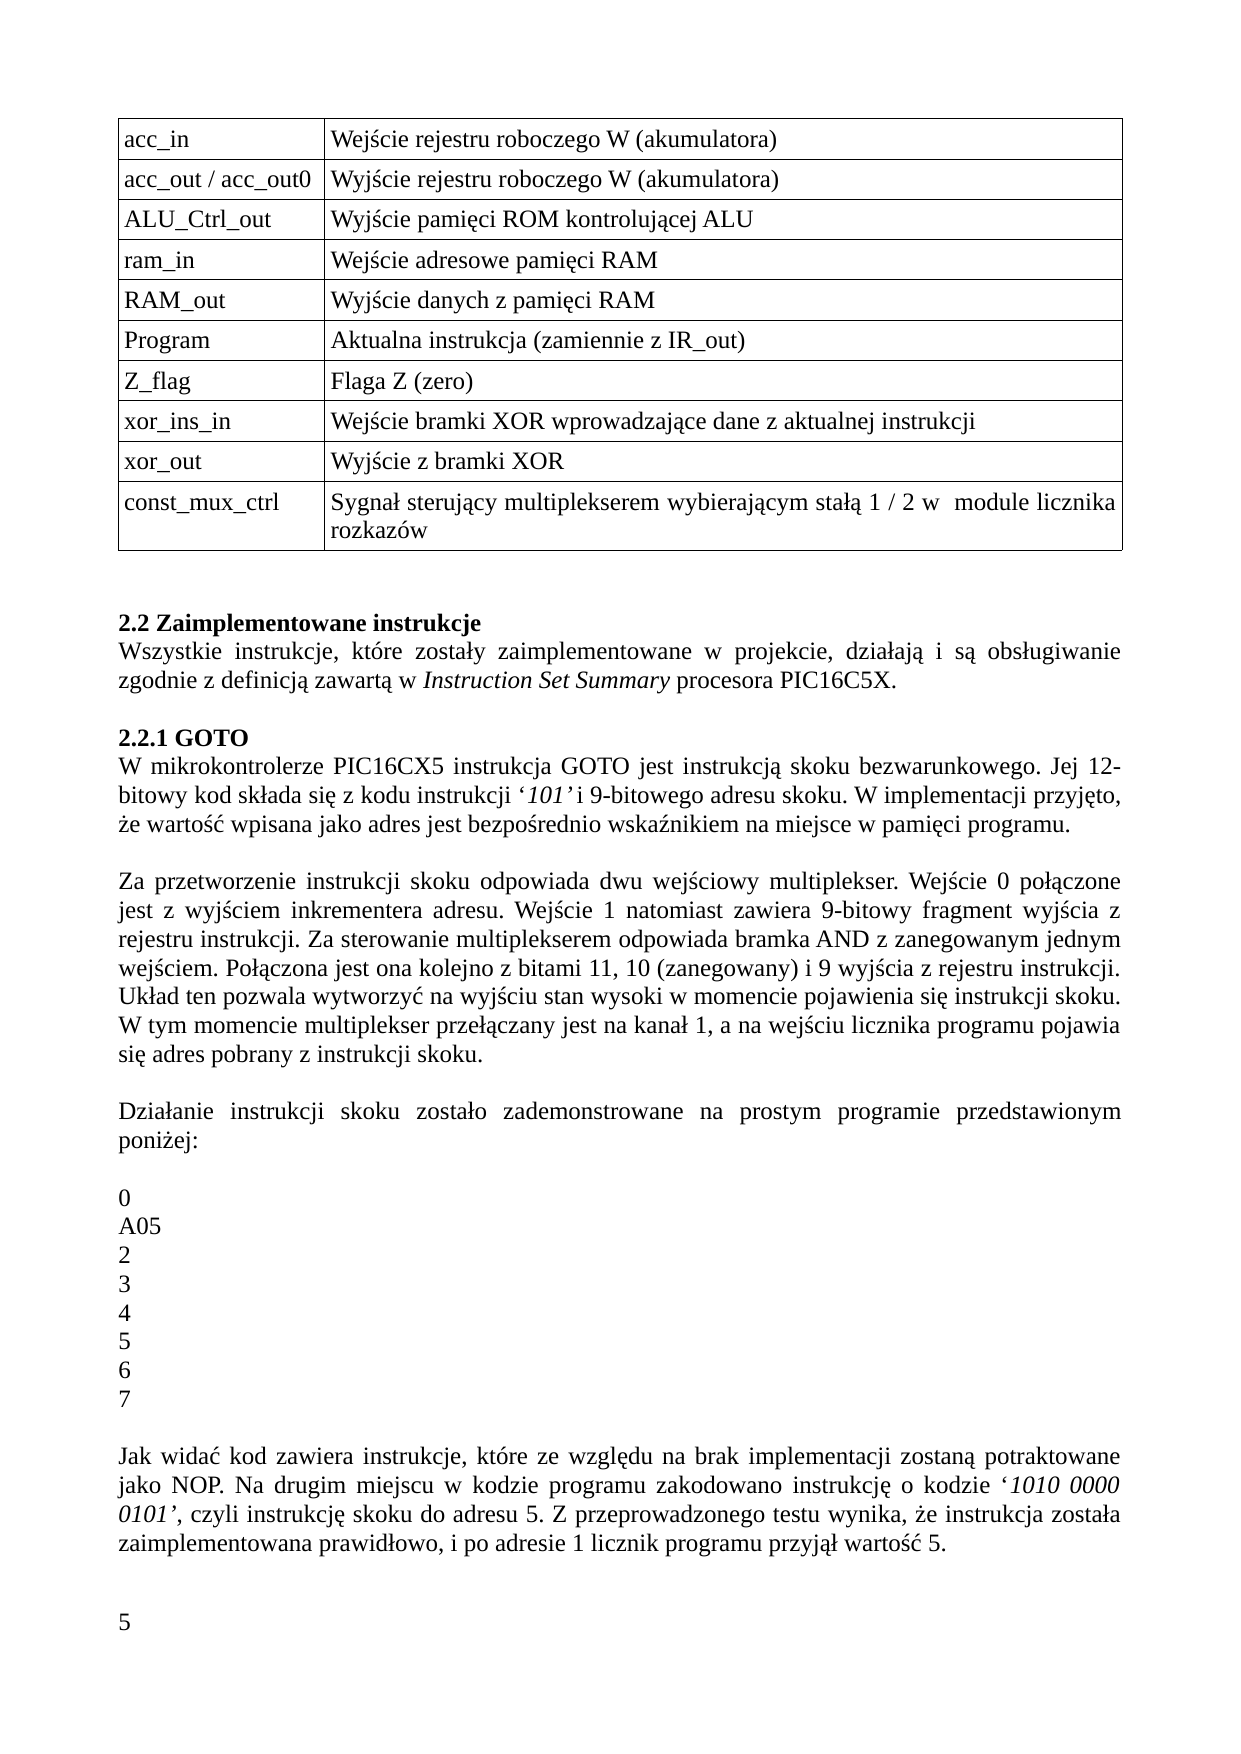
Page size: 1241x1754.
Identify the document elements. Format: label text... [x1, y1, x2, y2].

text W mikrokontrolerze PIC16CX5 instrukcja GOTO jest instrukcją skoku bezwarunkowego. Jej 12-bitowy kod składa się z kodu instrukcji ‘101’ i 9-bitowego adresu skoku. W implementacji przyjęto, że wartość wpisana jako adres jest bezpośrednio wskaźnikiem na miejsce w pamięci programu. [118, 751, 1122, 838]
table_cell Flaga Z (zero) [325, 361, 1122, 400]
table_cell ALU_Ctrl_out [119, 200, 324, 239]
text Działanie instrukcji skoku zostało zademonstrowane na prostym programie przedstawionym poniżej: [118, 1096, 1122, 1154]
text Jak widać kod zawiera instrukcje, które ze względu na brak implementacji zostaną potraktowane jako NOP. Na drugim miejscu w kodzie programu zakodowano instrukcję o kodzie ‘1010 0000 0101’, czyli instrukcję skoku do adresu 5. Z przeprowadzonego testu wynika, że instrukcja została zaimplementowana prawidłowo, i po adresie 1 licznik programu przyjął wartość 5. [118, 1441, 1122, 1556]
text 6 [118, 1355, 1122, 1384]
text A05 [118, 1211, 1122, 1240]
text 0 [118, 1183, 1122, 1211]
table_cell Wejście rejestru roboczego W (akumulatora) [325, 119, 1122, 158]
table_cell xor_out [119, 442, 324, 481]
text Wszystkie instrukcje, które zostały zaimplementowane w projekcie, działają i są obsługiwanie zgodnie z definicją zawartą w Instruction Set Summary procesora PIC16C5X. [118, 636, 1122, 694]
table_cell Wejście bramki XOR wprowadzające dane z aktualnej instrukcji [325, 401, 1122, 441]
text 2.2.1 GOTO [118, 723, 1122, 751]
text 2 [118, 1240, 1122, 1269]
table_cell Wyjście rejestru roboczego W (akumulatora) [325, 160, 1122, 199]
text 2.2 Zaimplementowane instrukcje [118, 608, 1122, 636]
table_cell Aktualna instrukcja (zamiennie z IR_out) [325, 321, 1122, 360]
text 4 [118, 1298, 1122, 1326]
table_cell Wyjście pamięci ROM kontrolującej ALU [325, 200, 1122, 239]
table_cell acc_in [119, 119, 324, 158]
text Za przetworzenie instrukcji skoku odpowiada dwu wejściowy multiplekser. Wejście 0 połączone jest z wyjściem inkrementera adresu. Wejście 1 natomiast zawiera 9-bitowy fragment wyjścia z rejestru instrukcji. Za sterowanie multiplekserem odpowiada bramka AND z zanegowanym jednym wejściem. Połączona jest ona kolejno z bitami 11, 10 (zanegowany) i 9 wyjścia z rejestru instrukcji. Układ ten pozwala wytworzyć na wyjściu stan wysoki w momencie pojawienia się instrukcji skoku. W tym momencie multiplekser przełączany jest na kanał 1, a na wejściu licznika programu pojawia się adres pobrany z instrukcji skoku. [118, 866, 1122, 1068]
table_cell Sygnał sterujący multiplekserem wybierającym stałą 1 / 2 w module licznika rozkazów [325, 482, 1122, 550]
table_cell acc_out / acc_out0 [119, 160, 324, 199]
table_cell xor_ins_in [119, 401, 324, 441]
table_cell Program [119, 321, 324, 360]
table_cell Wyjście z bramki XOR [325, 442, 1122, 481]
table_cell Z_flag [119, 361, 324, 400]
table_cell ram_in [119, 240, 324, 279]
table_cell const_mux_ctrl [119, 482, 324, 550]
table_cell RAM_out [119, 280, 324, 320]
text 3 [118, 1269, 1122, 1298]
text 7 [118, 1384, 1122, 1413]
table_cell Wyjście danych z pamięci RAM [325, 280, 1122, 320]
text 5 [118, 1326, 1122, 1355]
table_cell Wejście adresowe pamięci RAM [325, 240, 1122, 279]
